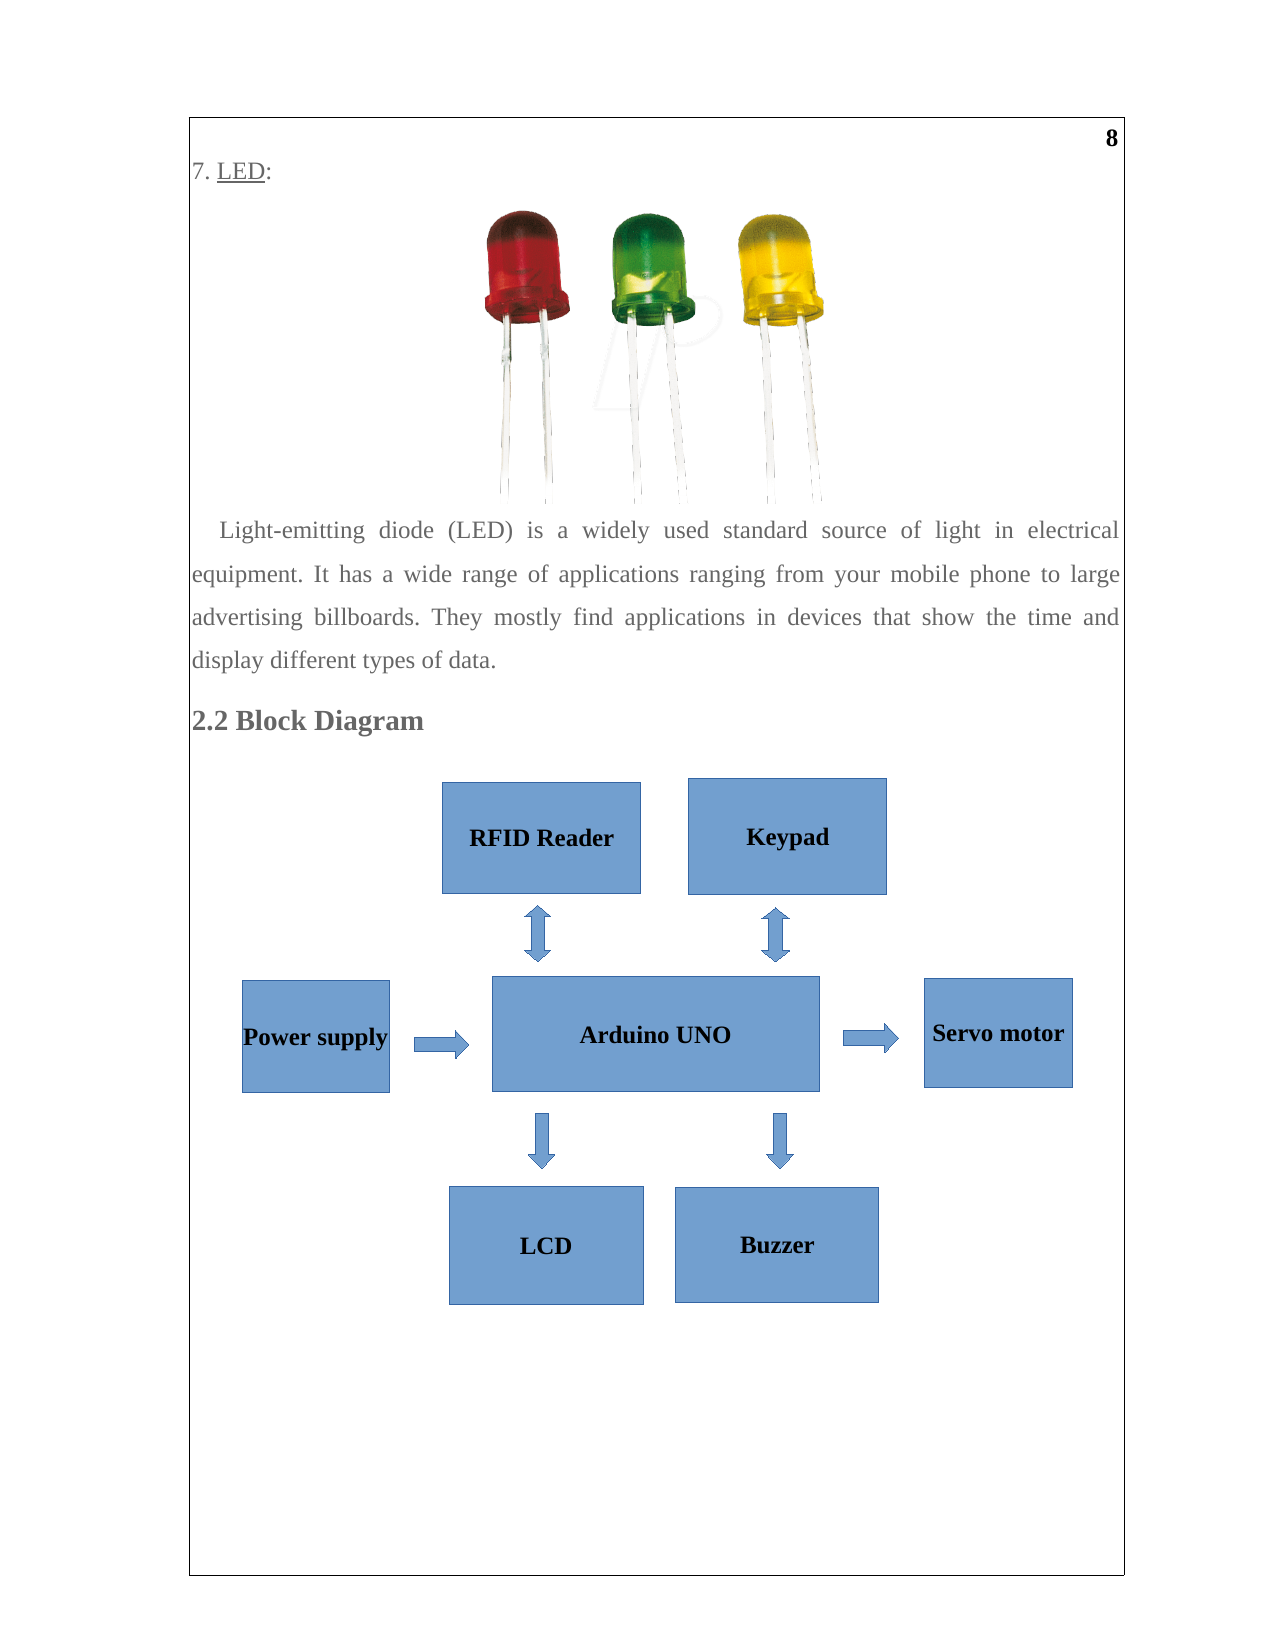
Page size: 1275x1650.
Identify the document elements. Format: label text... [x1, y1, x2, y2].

text 7. LED: [192, 156, 1121, 185]
text 2.2 Block Diagram [192, 703, 1121, 736]
text Light-emitting diode (LED) is a widely used standard source of light in electrical equipment. It has a wide range of applications ranging from your mobile phone to large advertising billboards. They mostly find applications in devices that show the time and display different types of data. [192, 516, 1121, 674]
picture [462, 199, 850, 504]
